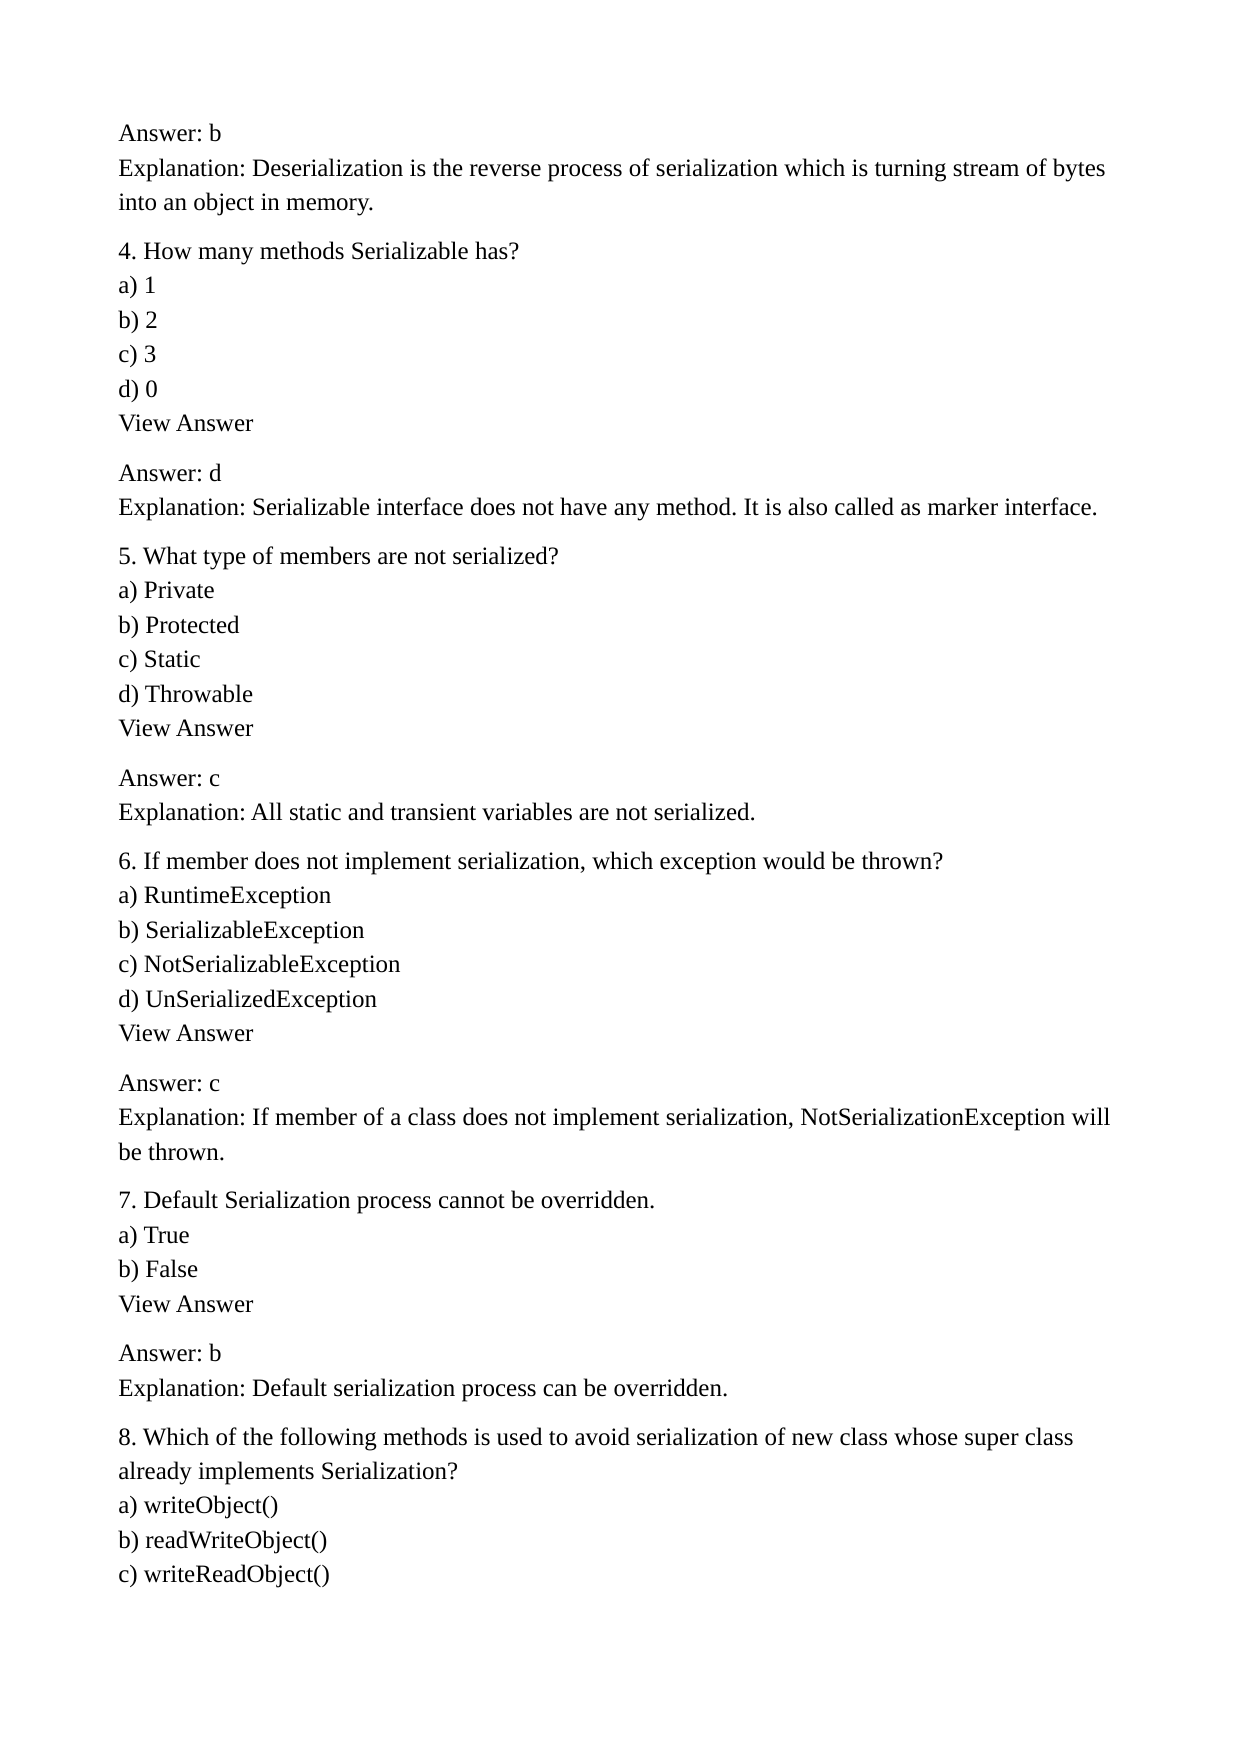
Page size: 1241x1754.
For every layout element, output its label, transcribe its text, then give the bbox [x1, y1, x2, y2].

text 6. If member does not implement serialization, which exception would be thrown? a) RuntimeException b) SerializableException c) NotSerializableException d) UnSerializedException View Answer [118, 846, 1122, 1047]
text Answer: c Explanation: All static and transient variables are not serialized. [118, 763, 1122, 826]
text Answer: d Explanation: Serializable interface does not have any method. It is also called as marker interface. [118, 458, 1122, 521]
text Answer: b Explanation: Default serialization process can be overridden. [118, 1338, 1122, 1401]
text 4. How many methods Serializable has? a) 1 b) 2 c) 3 d) 0 View Answer [118, 236, 1122, 437]
text 8. Which of the following methods is used to avoid serialization of new class whose super class already implements Serialization? a) writeObject() b) readWriteObject() c) writeReadObject() [118, 1422, 1122, 1588]
text Answer: c Explanation: If member of a class does not implement serialization, NotSerializationException will be thrown. [118, 1068, 1122, 1165]
text 7. Default Serialization process cannot be overridden. a) True b) False View Answer [118, 1186, 1122, 1318]
text Answer: b Explanation: Deserialization is the reverse process of serialization which is turning stream of bytes into an object in memory. [118, 118, 1122, 216]
text 5. What type of members are not serialized? a) Private b) Protected c) Static d) Throwable View Answer [118, 541, 1122, 742]
